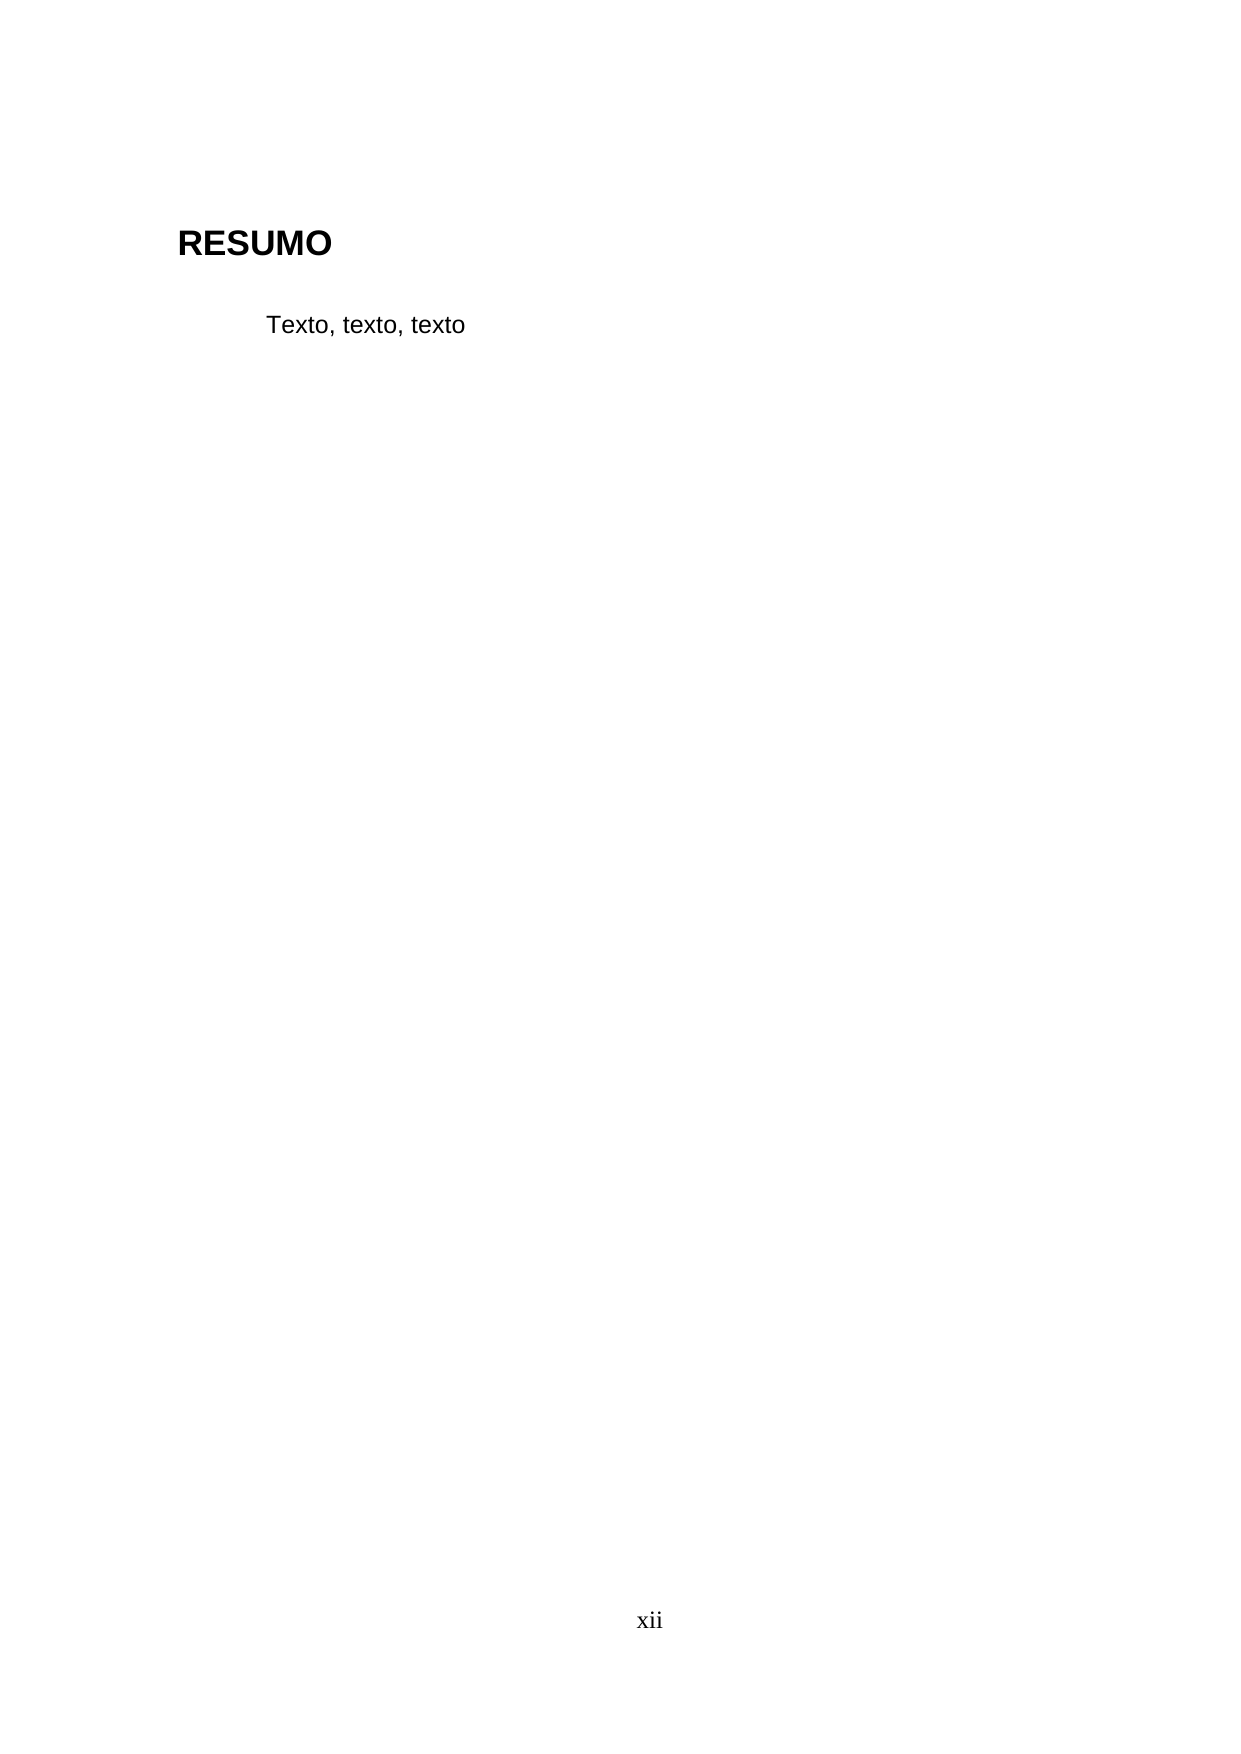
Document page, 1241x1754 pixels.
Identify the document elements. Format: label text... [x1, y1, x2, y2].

text Texto, texto, texto [177, 311, 1122, 339]
text RESUMO [177, 223, 1122, 262]
